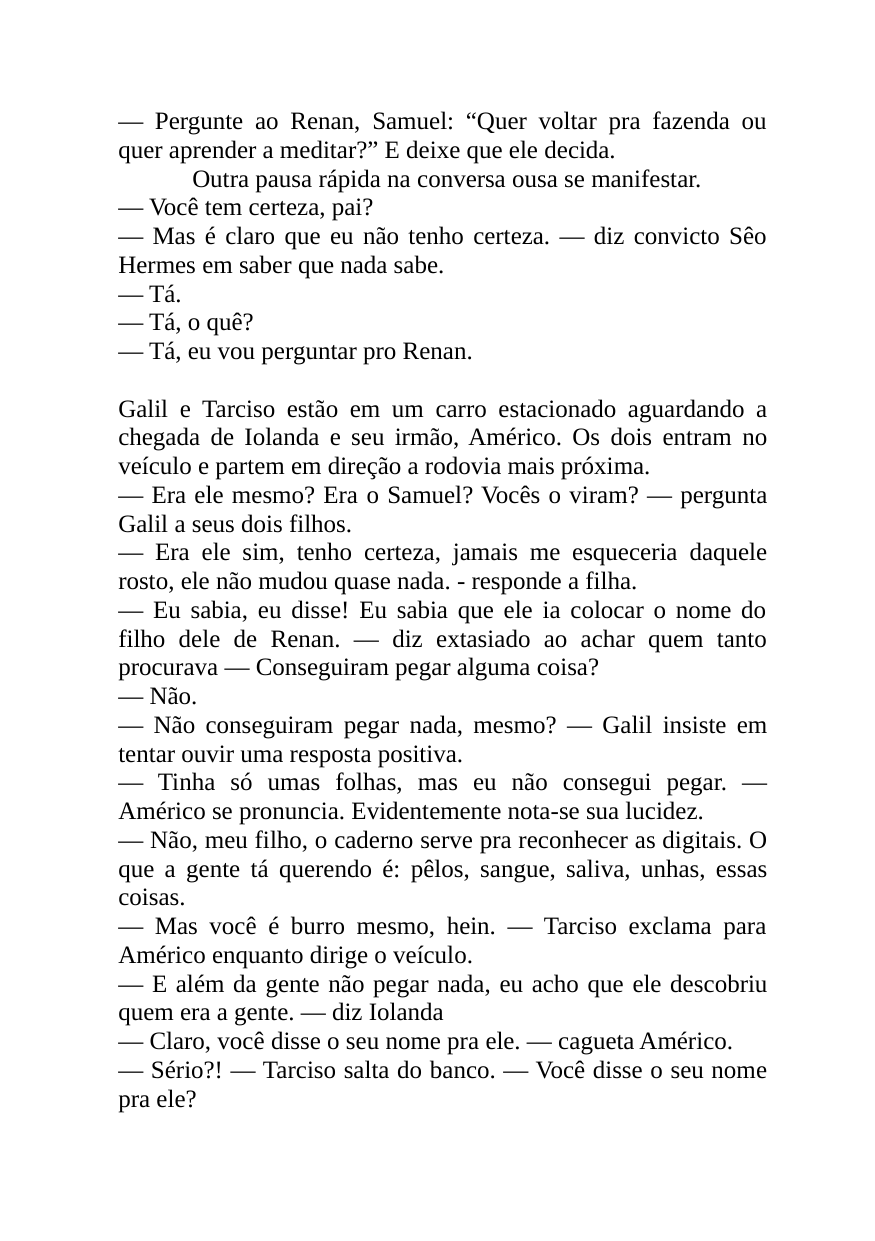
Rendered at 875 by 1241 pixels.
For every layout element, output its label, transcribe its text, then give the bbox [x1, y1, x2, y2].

text — Era ele mesmo? Era o Samuel? Vocês o viram? — pergunta Galil a seus dois filhos. [118, 480, 768, 537]
text — Não. [118, 681, 768, 710]
text — Claro, você disse o seu nome pra ele. — cagueta Américo. [118, 1026, 768, 1055]
text — Era ele sim, tenho certeza, jamais me esqueceria daquele rosto, ele não mudou quase nada. - responde a filha. [118, 537, 768, 595]
text — Tá. [118, 279, 768, 307]
text — Mas é claro que eu não tenho certeza. — diz convicto Sêo Hermes em saber que nada sabe. [118, 221, 768, 279]
text — Pergunte ao Renan, Samuel: “Quer voltar pra fazenda ou quer aprender a meditar?” E deixe que ele decida. [118, 106, 768, 164]
text — Não conseguiram pegar nada, mesmo? — Galil insiste em tentar ouvir uma resposta positiva. [118, 710, 768, 767]
text Outra pausa rápida na conversa ousa se manifestar. [118, 164, 768, 192]
text — Você tem certeza, pai? [118, 192, 768, 221]
text — Sério?! — Tarciso salta do banco. — Você disse o seu nome pra ele? [118, 1055, 768, 1112]
text — Tá, o quê? [118, 307, 768, 336]
text — Eu sabia, eu disse! Eu sabia que ele ia colocar o nome do filho dele de Renan. — diz extasiado ao achar quem tanto procurava — Conseguiram pegar alguma coisa? [118, 595, 768, 681]
text — E além da gente não pegar nada, eu acho que ele descobriu quem era a gente. — diz Iolanda [118, 969, 768, 1026]
text — Não, meu filho, o caderno serve pra reconhecer as digitais. O que a gente tá querendo é: pêlos, sangue, saliva, unhas, essas coisas. [118, 825, 768, 911]
text — Tinha só umas folhas, mas eu não consegui pegar. — Américo se pronuncia. Evidentemente nota-se sua lucidez. [118, 767, 768, 825]
text — Mas você é burro mesmo, hein. — Tarciso exclama para Américo enquanto dirige o veículo. [118, 911, 768, 969]
text — Tá, eu vou perguntar pro Renan. [118, 336, 768, 365]
text Galil e Tarciso estão em um carro estacionado aguardando a chegada de Iolanda e seu irmão, Américo. Os dois entram no veículo e partem em direção a rodovia mais próxima. [118, 394, 768, 480]
